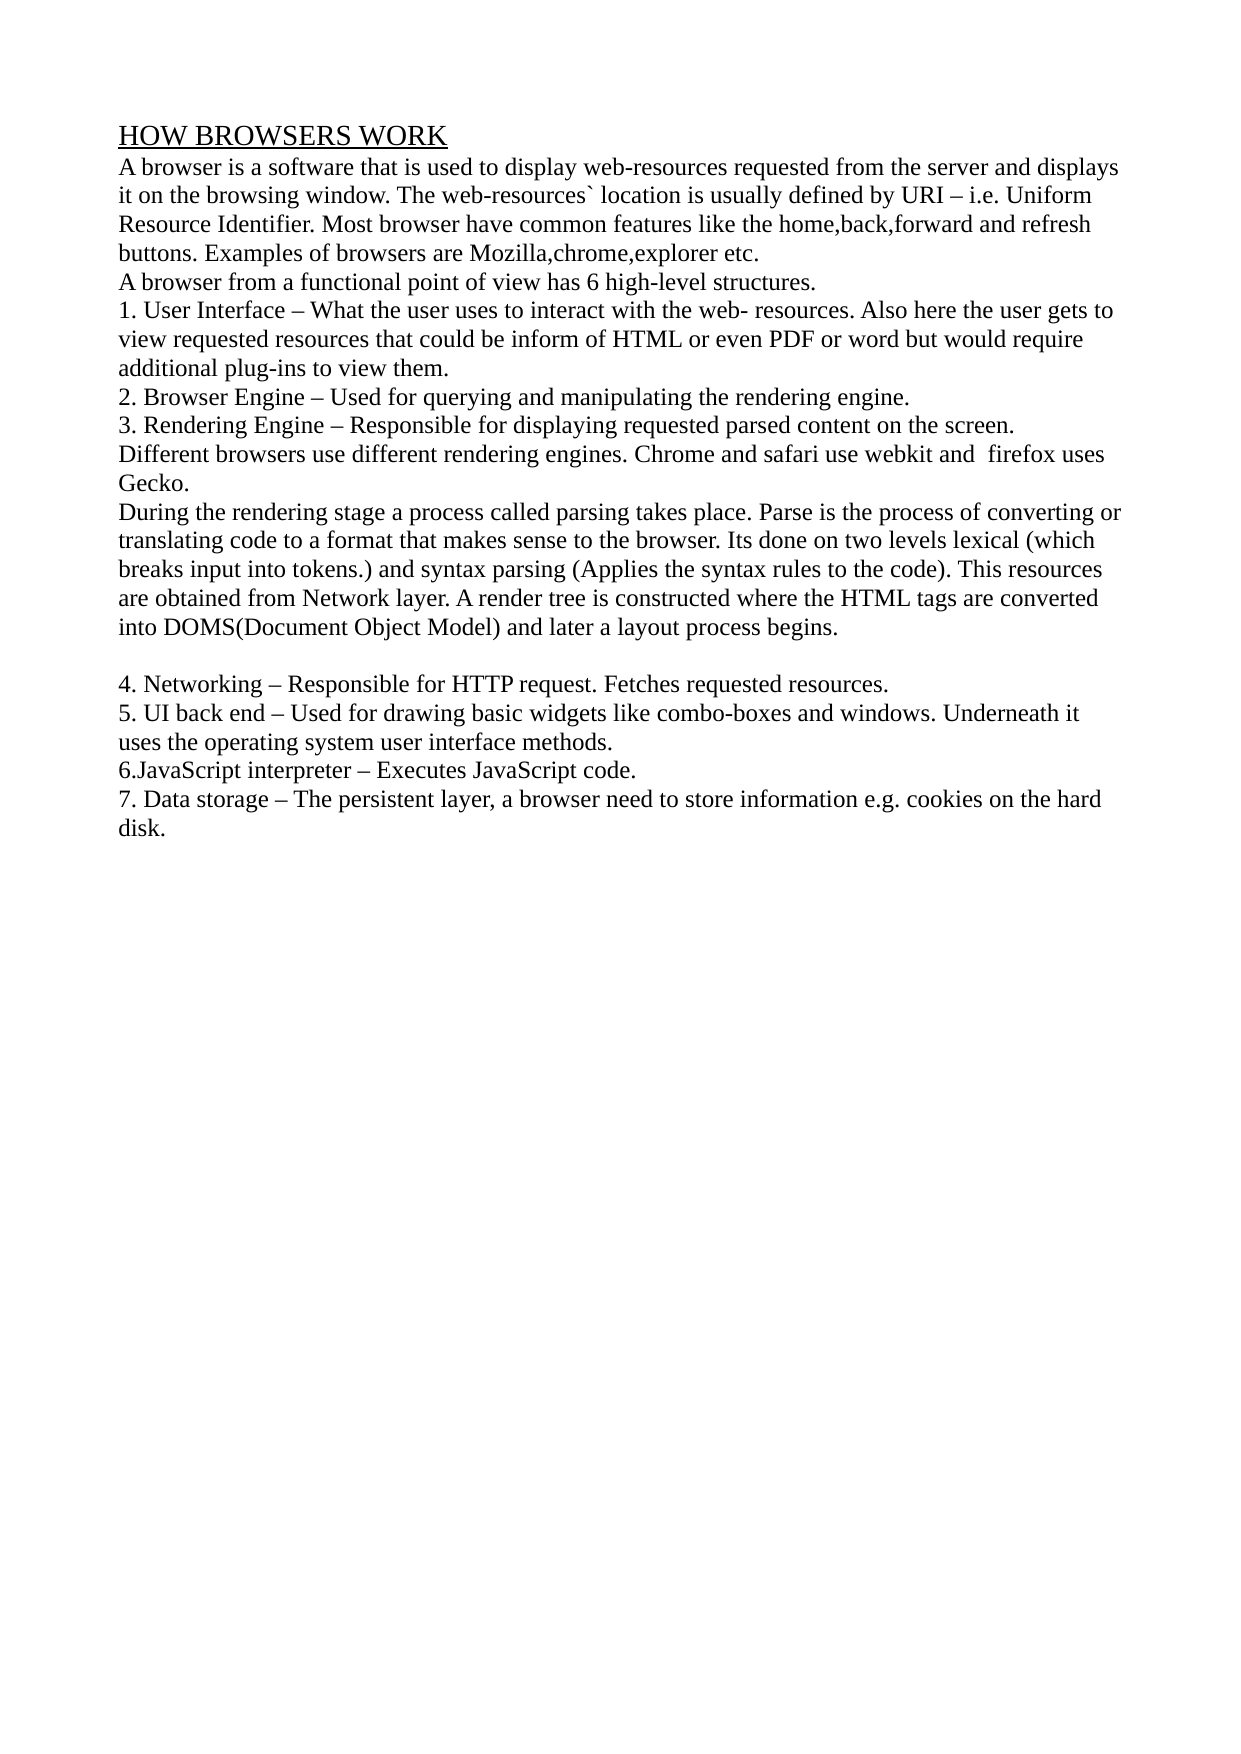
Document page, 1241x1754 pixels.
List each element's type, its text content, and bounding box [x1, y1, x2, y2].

text Different browsers use different rendering engines. Chrome and safari use webkit and firefox uses Gecko. [118, 439, 1122, 497]
text 4. Networking – Responsible for HTTP request. Fetches requested resources. [118, 669, 1122, 698]
text 6.JavaScript interpreter – Executes JavaScript code. [118, 755, 1122, 784]
text 3. Rendering Engine – Responsible for displaying requested parsed content on the screen. [118, 410, 1122, 439]
text 1. User Interface – What the user uses to interact with the web- resources. Also here the user gets to view requested resources that could be inform of HTML or even PDF or word but would require additional plug-ins to view them. [118, 295, 1122, 382]
text 5. UI back end – Used for drawing basic widgets like combo-boxes and windows. Underneath it uses the operating system user interface methods. [118, 698, 1122, 755]
text A browser is a software that is used to display web-resources requested from the server and displays it on the browsing window. The web-resources` location is usually defined by URI – i.e. Uniform Resource Identifier. Most browser have common features like the home,back,forward and refresh buttons. Examples of browsers are Mozilla,chrome,explorer etc. [118, 152, 1122, 267]
text 7. Data storage – The persistent layer, a browser need to store information e.g. cookies on the hard disk. [118, 784, 1122, 842]
text A browser from a functional point of view has 6 high-level structures. [118, 267, 1122, 295]
text HOW BROWSERS WORK [118, 118, 1122, 152]
text 2. Browser Engine – Used for querying and manipulating the rendering engine. [118, 382, 1122, 410]
text During the rendering stage a process called parsing takes place. Parse is the process of converting or translating code to a format that makes sense to the browser. Its done on two levels lexical (which breaks input into tokens.) and syntax parsing (Applies the syntax rules to the code). This resources are obtained from Network layer. A render tree is constructed where the HTML tags are converted into DOMS(Document Object Model) and later a layout process begins. [118, 497, 1122, 640]
